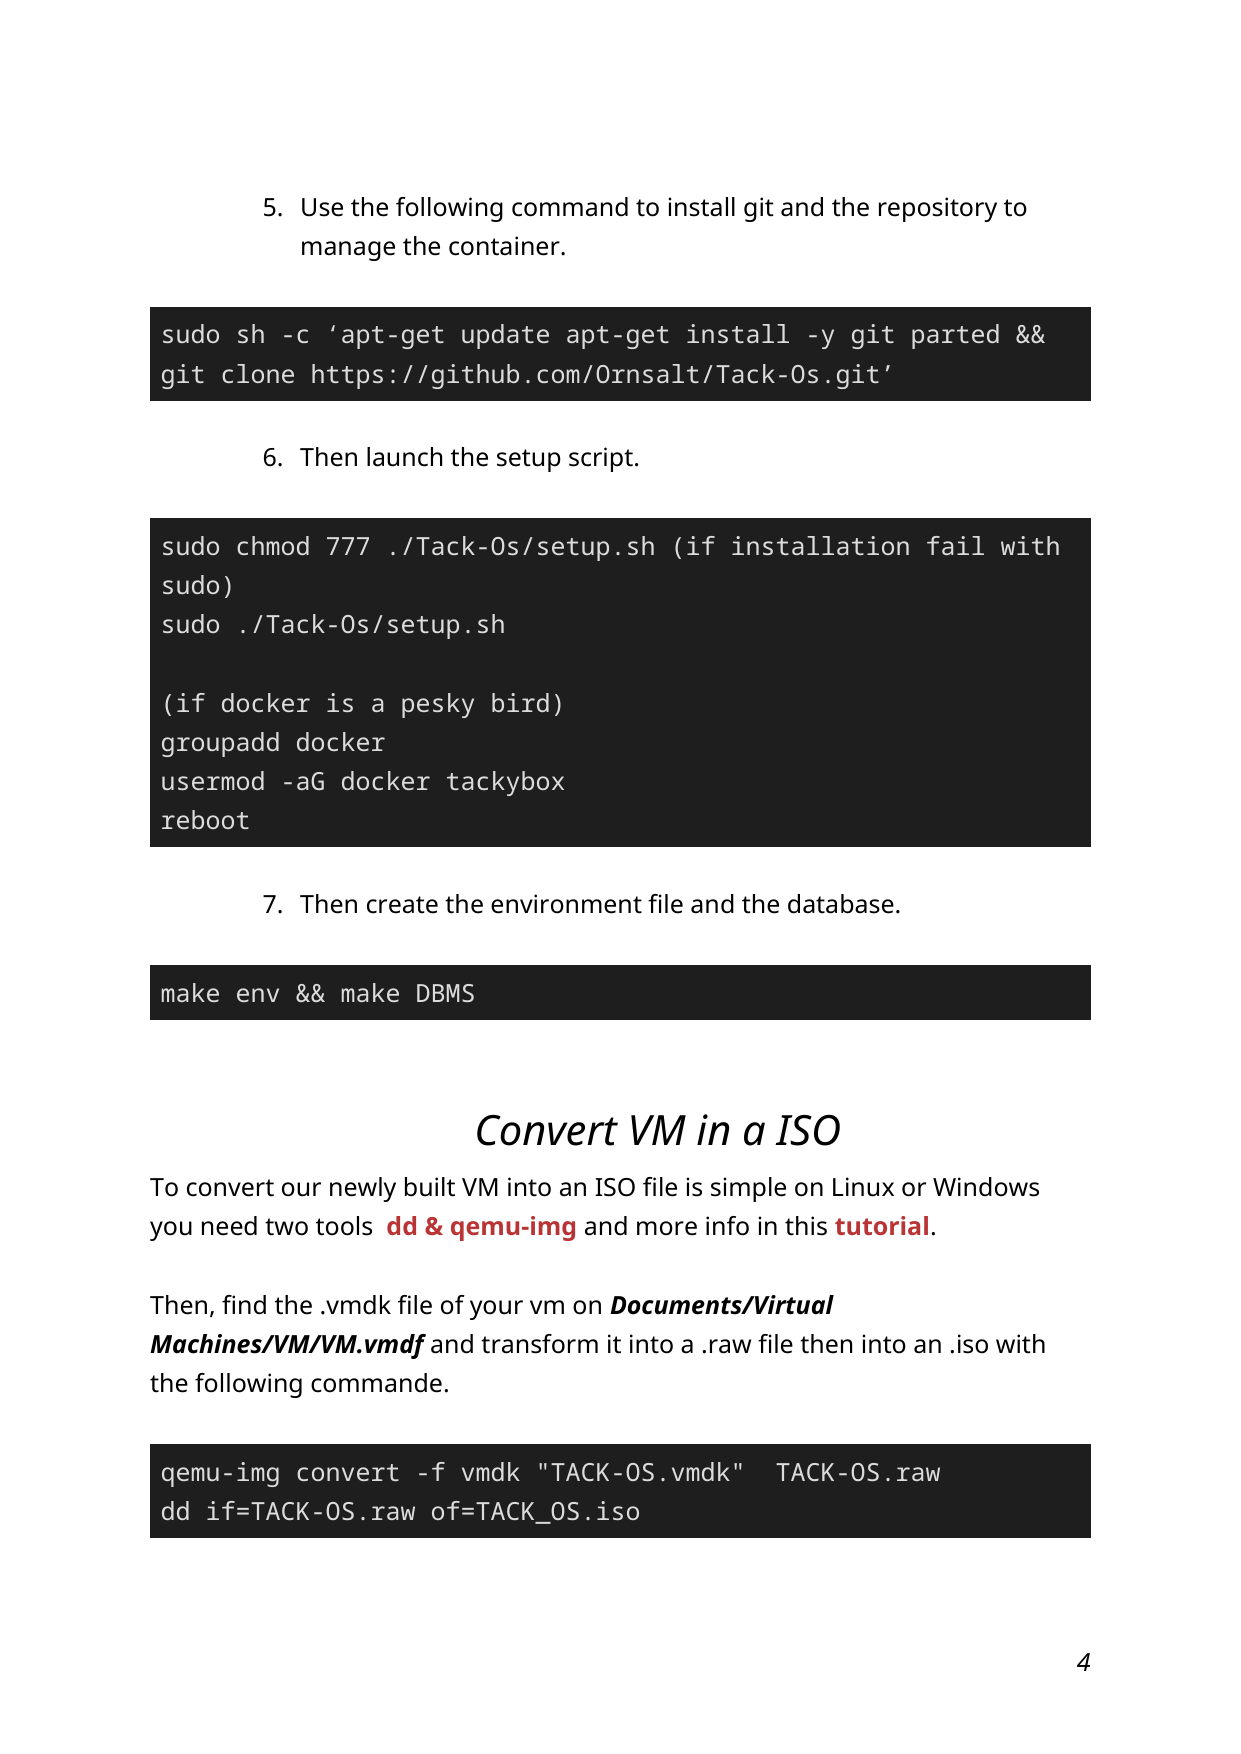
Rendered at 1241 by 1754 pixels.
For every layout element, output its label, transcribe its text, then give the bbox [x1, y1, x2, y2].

list Then launch the setup script. [262, 440, 1090, 474]
table_header sudo chmod 777 ./Tack-Os/setup.sh (if installation fail with sudo) sudo ./Tack-Os/setup.sh (if docker is a pesky bird) groupadd docker usermod -aG docker tackybox reboot [150, 518, 1091, 847]
text Then, find the .vmdk file of your vm on Documents/Virtual Machines/VM/VM.vmdf and transform it into a .raw file then into an .iso with the following commande. [150, 1287, 1090, 1400]
table_header make env && make DBMS [150, 965, 1091, 1020]
subtitle Convert VM in a ISO [225, 1101, 1090, 1157]
text To convert our newly built VM into an ISO file is simple on Linux or Windows you need two tools dd & qemu-img and more info in this tutorial. [150, 1170, 1090, 1243]
list Then create the environment file and the database. [262, 886, 1090, 921]
table_header qemu-img convert -f vmdk "TACK-OS.vmdk" TACK-OS.raw dd if=TACK-OS.raw of=TACK_OS.iso [150, 1444, 1091, 1538]
table_header sudo sh -c ‘apt-get update apt-get install -y git parted && git clone https://github.com/Ornsalt/Tack-Os.git’ [150, 307, 1091, 401]
list Use the following command to install git and the repository to manage the container. [262, 189, 1090, 262]
